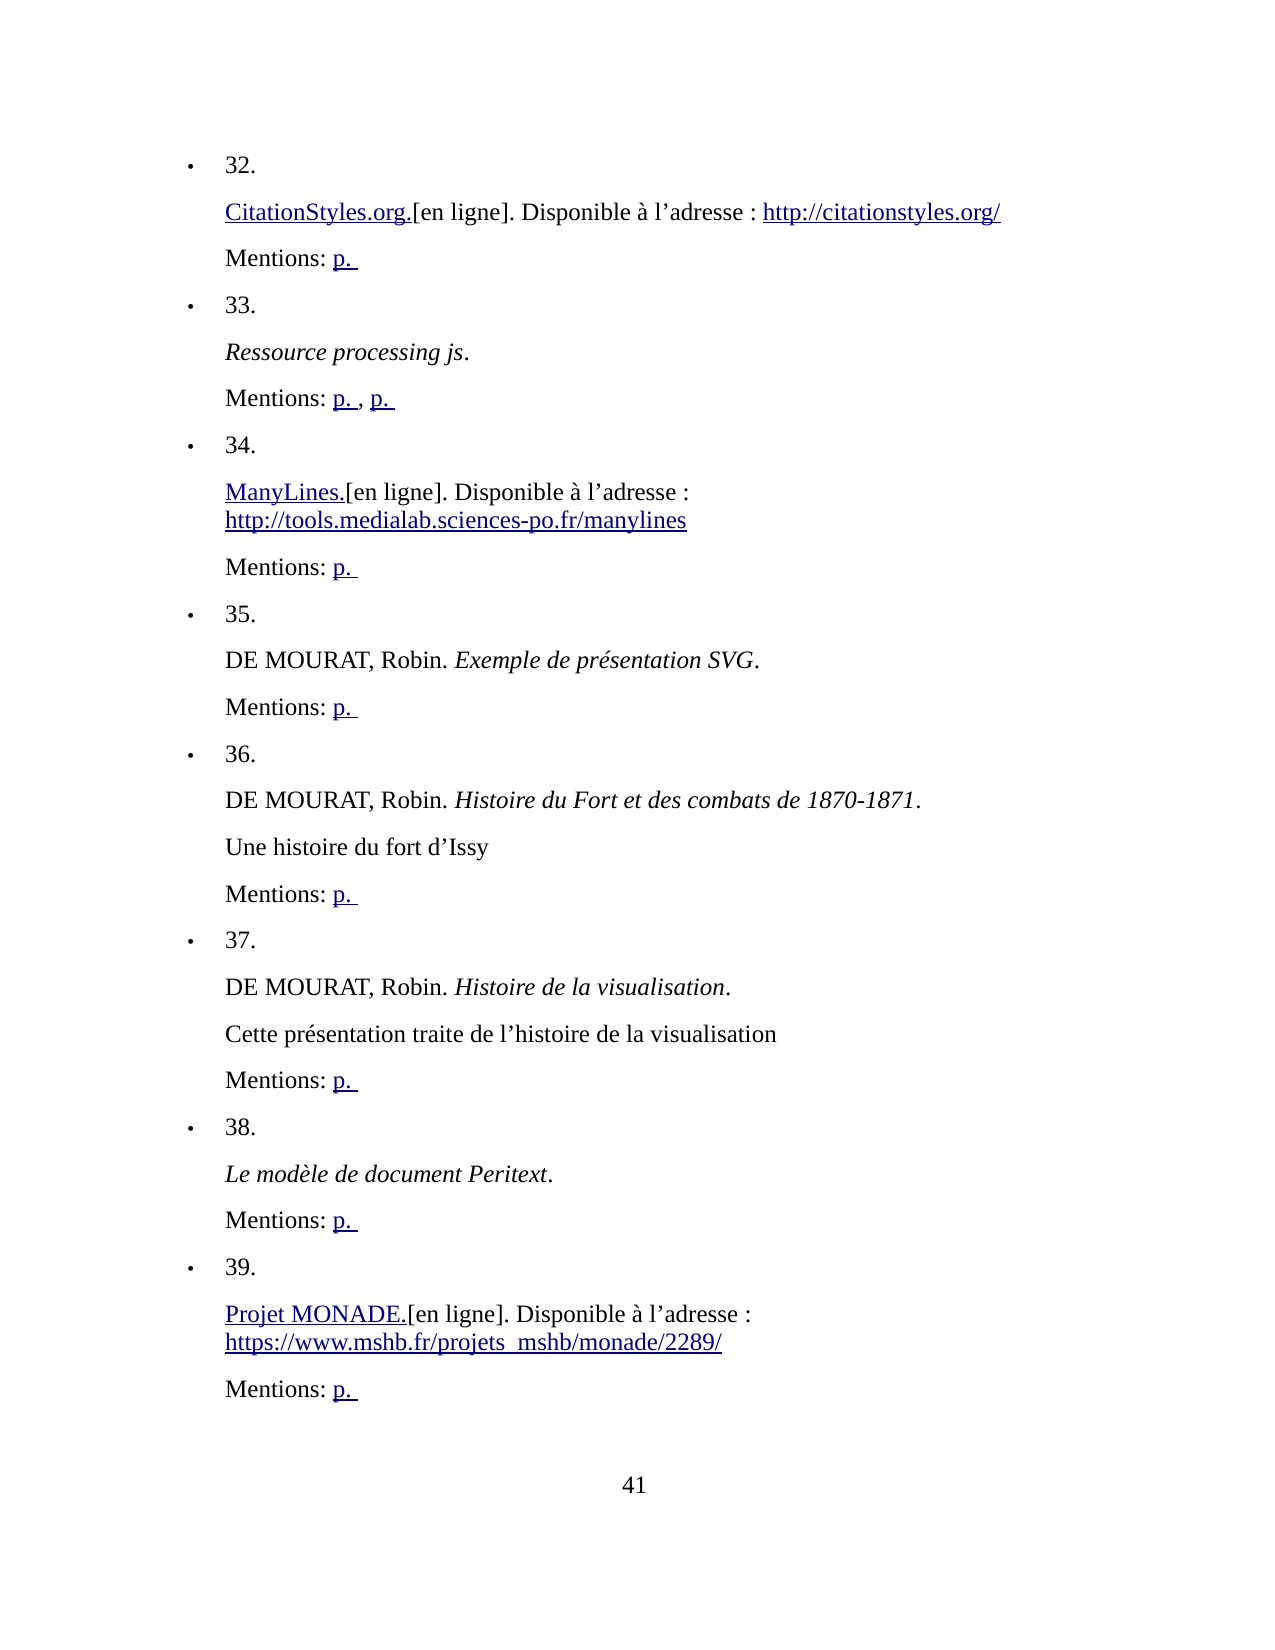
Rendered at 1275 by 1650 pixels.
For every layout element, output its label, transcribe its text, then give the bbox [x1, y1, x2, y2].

list Mentions: p. [187, 1374, 1125, 1403]
list DE MOURAT, Robin. Exemple de présentation SVG. [187, 645, 1125, 674]
list 35. [187, 599, 1125, 627]
list 36. [187, 739, 1125, 767]
list 34. [187, 430, 1125, 459]
list 37. [187, 925, 1125, 954]
list Mentions: p. [187, 879, 1125, 907]
list Ressource processing js. [187, 337, 1125, 365]
list Projet MONADE.[en ligne]. Disponible à l’adresse : https://www.mshb.fr/projets_mshb/monade/2289/ [187, 1299, 1125, 1356]
list 33. [187, 290, 1125, 319]
list CitationStyles.org.[en ligne]. Disponible à l’adresse : http://citationstyles.org/ [187, 197, 1125, 225]
list Cette présentation traite de l’histoire de la visualisation [187, 1019, 1125, 1047]
list Une histoire du fort d’Issy [187, 832, 1125, 861]
list 38. [187, 1112, 1125, 1141]
list Mentions: p. , p. [187, 383, 1125, 412]
list Mentions: p. [187, 552, 1125, 581]
list Mentions: p. [187, 1205, 1125, 1234]
list DE MOURAT, Robin. Histoire de la visualisation. [187, 972, 1125, 1001]
list Mentions: p. [187, 692, 1125, 721]
list Le modèle de document Peritext. [187, 1159, 1125, 1187]
list ManyLines.[en ligne]. Disponible à l’adresse : http://tools.medialab.sciences-po.fr/manylines [187, 477, 1125, 534]
list 39. [187, 1252, 1125, 1281]
list 32. [187, 150, 1125, 179]
list DE MOURAT, Robin. Histoire du Fort et des combats de 1870-1871. [187, 785, 1125, 814]
list Mentions: p. [187, 243, 1125, 272]
list Mentions: p. [187, 1065, 1125, 1094]
